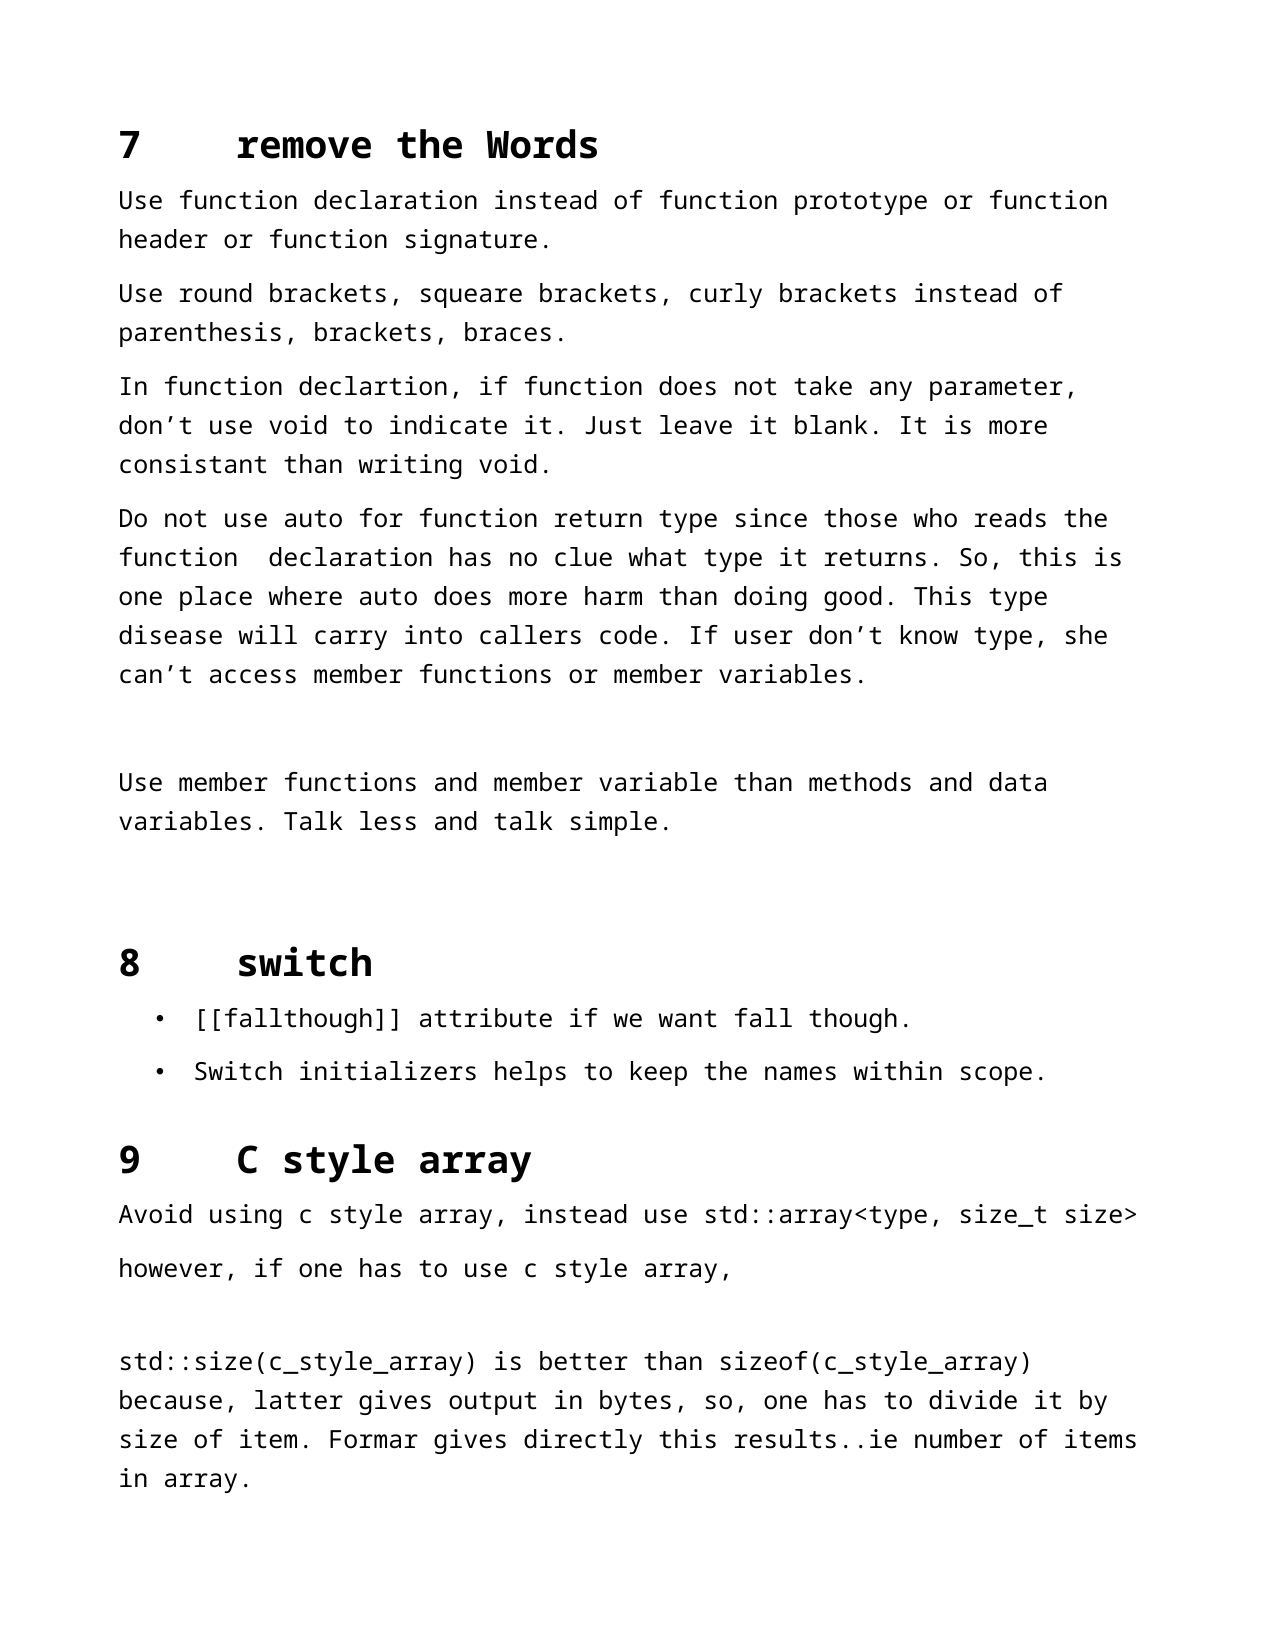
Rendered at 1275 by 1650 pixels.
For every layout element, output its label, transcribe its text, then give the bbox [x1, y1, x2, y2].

text Use function declaration instead of function prototype or function header or function signature. [118, 182, 1157, 256]
text std::size(c_style_array) is better than sizeof(c_style_array) because, latter gives output in bytes, so, one has to divide it by size of item. Formar gives directly this results..ie number of items in array. [118, 1343, 1157, 1495]
text Do not use auto for function return type since those who reads the function declaration has no clue what type it returns. So, this is one place where auto does more harm than doing good. This type disease will carry into callers code. If user don’t know type, she can’t access member functions or member variables. [118, 500, 1157, 691]
text In function declartion, if function does not take any parameter, don’t use void to indicate it. Just leave it blank. It is more consistant than writing void. [118, 368, 1157, 481]
subtitle remove the Words [118, 118, 1157, 170]
list [[fallthough]] attribute if we want fall though. [156, 1000, 1157, 1034]
text Avoid using c style array, instead use std::array<type, size_t size> [118, 1197, 1157, 1231]
subtitle switch [118, 936, 1157, 988]
text however, if one has to use c style array, [118, 1251, 1157, 1324]
subtitle C style array [118, 1133, 1157, 1184]
text Use member functions and member variable than methods and data variables. Talk less and talk simple. [118, 764, 1157, 838]
list Switch initializers helps to keep the names within scope. [156, 1054, 1157, 1088]
text Use round brackets, squeare brackets, curly brackets instead of parenthesis, brackets, braces. [118, 275, 1157, 348]
